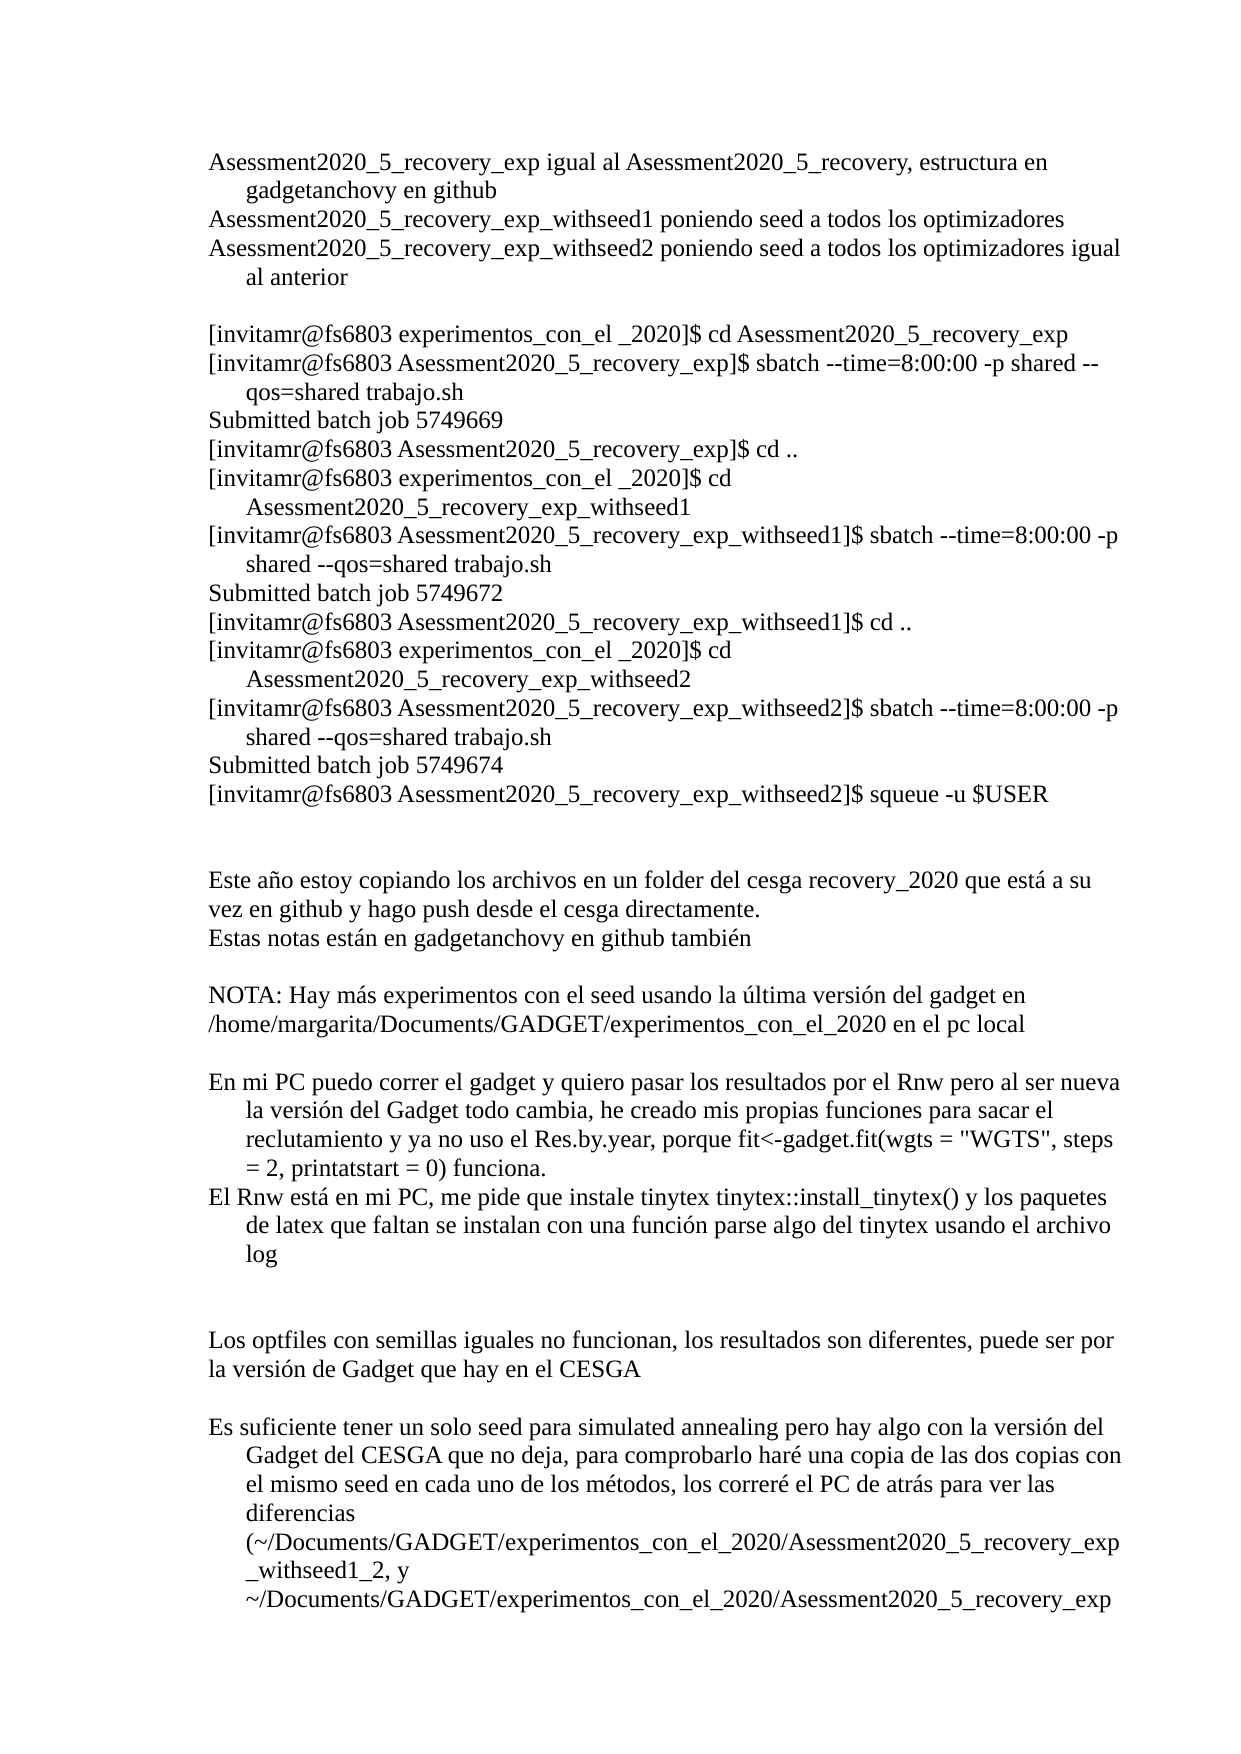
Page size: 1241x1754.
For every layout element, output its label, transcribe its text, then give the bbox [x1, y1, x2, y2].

text [invitamr@fs6803 experimentos_con_el _2020]$ cd Asessment2020_5_recovery_exp [208, 319, 1122, 348]
text [invitamr@fs6803 experimentos_con_el _2020]$ cd Asessment2020_5_recovery_exp_withseed2 [208, 636, 1122, 693]
text Los optfiles con semillas iguales no funcionan, los resultados son diferentes, puede ser por la versión de Gadget que hay en el CESGA [208, 1326, 1122, 1383]
text Asessment2020_5_recovery_exp_withseed1 poniendo seed a todos los optimizadores [208, 204, 1122, 233]
text [invitamr@fs6803 Asessment2020_5_recovery_exp_withseed1]$ sbatch --time=8:00:00 -p shared --qos=shared trabajo.sh [208, 521, 1122, 578]
text NOTA: Hay más experimentos con el seed usando la última versión del gadget en /home/margarita/Documents/GADGET/experimentos_con_el_2020 en el pc local [208, 981, 1122, 1038]
text Submitted batch job 5749669 [208, 406, 1122, 434]
text Asessment2020_5_recovery_exp_withseed2 poniendo seed a todos los optimizadores igual al anterior [208, 233, 1122, 291]
text Estas notas están en gadgetanchovy en github también [208, 923, 1122, 952]
text Es suficiente tener un solo seed para simulated annealing pero hay algo con la versión del Gadget del CESGA que no deja, para comprobarlo haré una copia de las dos copias con el mismo seed en cada uno de los métodos, los correré el PC de atrás para ver las diferencias (~/Documents/GADGET/experimentos_con_el_2020/Asessment2020_5_recovery_exp_withseed1_2, y ~/Documents/GADGET/experimentos_con_el_2020/Asessment2020_5_recovery_exp [208, 1412, 1122, 1613]
text [invitamr@fs6803 Asessment2020_5_recovery_exp]$ cd .. [208, 434, 1122, 463]
text Este año estoy copiando los archivos en un folder del cesga recovery_2020 que está a su vez en github y hago push desde el cesga directamente. [208, 866, 1122, 923]
text [invitamr@fs6803 Asessment2020_5_recovery_exp]$ sbatch --time=8:00:00 -p shared --qos=shared trabajo.sh [208, 348, 1122, 406]
text Submitted batch job 5749672 [208, 578, 1122, 607]
text [invitamr@fs6803 experimentos_con_el _2020]$ cd Asessment2020_5_recovery_exp_withseed1 [208, 463, 1122, 521]
text Submitted batch job 5749674 [208, 751, 1122, 779]
text [invitamr@fs6803 Asessment2020_5_recovery_exp_withseed1]$ cd .. [208, 607, 1122, 636]
text El Rnw está en mi PC, me pide que instale tinytex tinytex::install_tinytex() y los paquetes de latex que faltan se instalan con una función parse algo del tinytex usando el archivo log [208, 1182, 1122, 1268]
text [invitamr@fs6803 Asessment2020_5_recovery_exp_withseed2]$ squeue -u $USER [208, 779, 1122, 808]
text Asessment2020_5_recovery_exp igual al Asessment2020_5_recovery, estructura en gadgetanchovy en github [208, 147, 1122, 204]
text [invitamr@fs6803 Asessment2020_5_recovery_exp_withseed2]$ sbatch --time=8:00:00 -p shared --qos=shared trabajo.sh [208, 693, 1122, 751]
text En mi PC puedo correr el gadget y quiero pasar los resultados por el Rnw pero al ser nueva la versión del Gadget todo cambia, he creado mis propias funciones para sacar el reclutamiento y ya no uso el Res.by.year, porque fit<-gadget.fit(wgts = "WGTS", steps = 2, printatstart = 0) funciona. [208, 1067, 1122, 1182]
